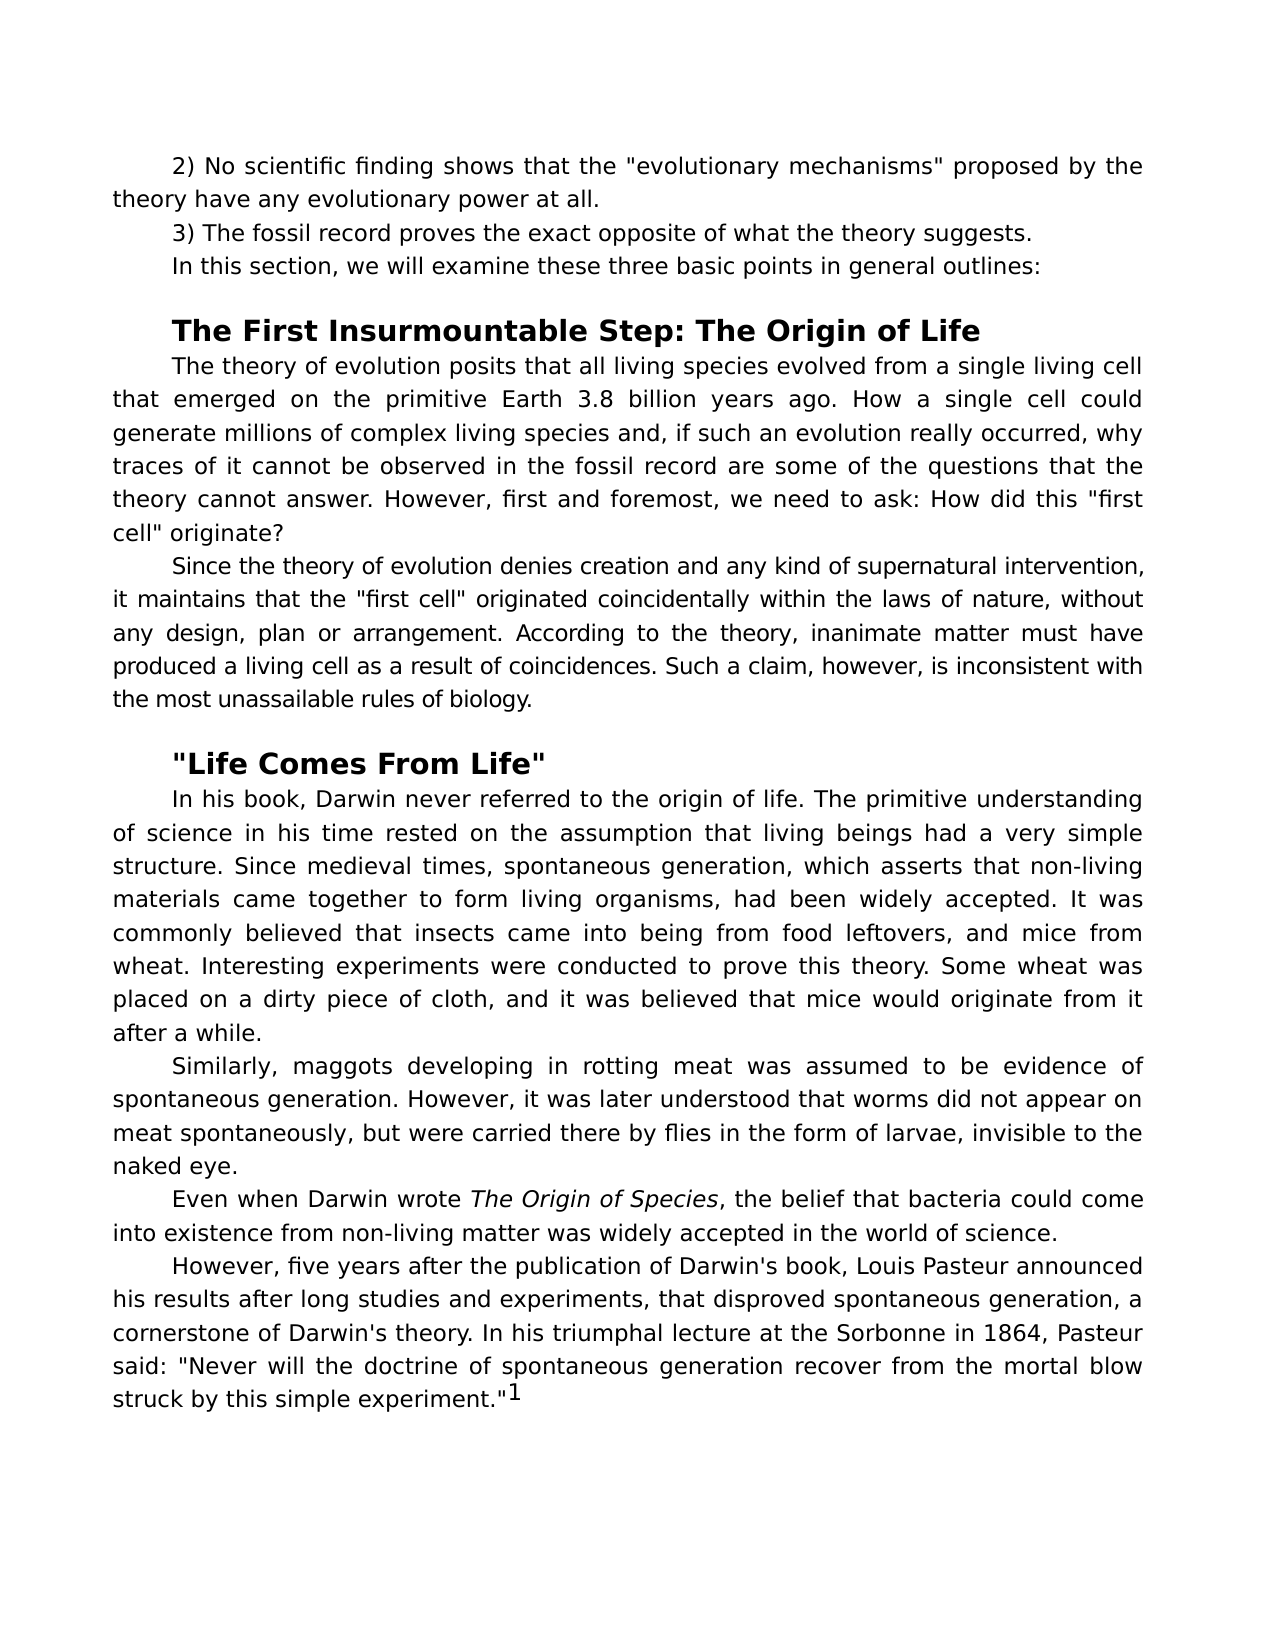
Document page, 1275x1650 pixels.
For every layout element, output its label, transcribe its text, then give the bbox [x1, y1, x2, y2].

text The theory of evolution posits that all living species evolved from a single living cell that emerged on the primitive Earth 3.8 billion years ago. How a single cell could generate millions of complex living species and, if such an evolution really occurred, why traces of it cannot be observed in the fossil record are some of the questions that the theory cannot answer. However, first and foremost, we need to ask: How did this "first cell" originate? [112, 348, 1145, 548]
text In his book, Darwin never referred to the origin of life. The primitive understanding of science in his time rested on the assumption that living beings had a very simple structure. Since medieval times, spontaneous generation, which asserts that non-living materials came together to form living organisms, had been widely accepted. It was commonly believed that insects came into being from food leftovers, and mice from wheat. Interesting experiments were conducted to prove this theory. Some wheat was placed on a dirty piece of cloth, and it was believed that mice would originate from it after a while. [112, 781, 1145, 1048]
text In this section, we will examine these three basic points in general outlines: [112, 248, 1145, 281]
text The First Insurmountable Step: The Origin of Life [112, 314, 1145, 348]
text Even when Darwin wrote The Origin of Species, the belief that bacteria could come into existence from non-living matter was widely accepted in the world of science. [112, 1181, 1145, 1248]
text "Life Comes From Life" [112, 748, 1145, 781]
text 3) The fossil record proves the exact opposite of what the theory suggests. [112, 214, 1145, 248]
text 2) No scientific finding shows that the "evolutionary mechanisms" proposed by the theory have any evolutionary power at all. [112, 148, 1145, 214]
text Similarly, maggots developing in rotting meat was assumed to be evidence of spontaneous generation. However, it was later understood that worms did not appear on meat spontaneously, but were carried there by flies in the form of larvae, invisible to the naked eye. [112, 1048, 1145, 1181]
text Since the theory of evolution denies creation and any kind of supernatural intervention, it maintains that the "first cell" originated coincidentally within the laws of nature, without any design, plan or arrangement. According to the theory, inanimate matter must have produced a living cell as a result of coincidences. Such a claim, however, is inconsistent with the most unassailable rules of biology. [112, 548, 1145, 714]
text However, five years after the publication of Darwin's book, Louis Pasteur announced his results after long studies and experiments, that disproved spontaneous generation, a cornerstone of Darwin's theory. In his triumphal lecture at the Sorbonne in 1864, Pasteur said: "Never will the doctrine of spontaneous generation recover from the mortal blow struck by this simple experiment."1 [112, 1248, 1145, 1414]
